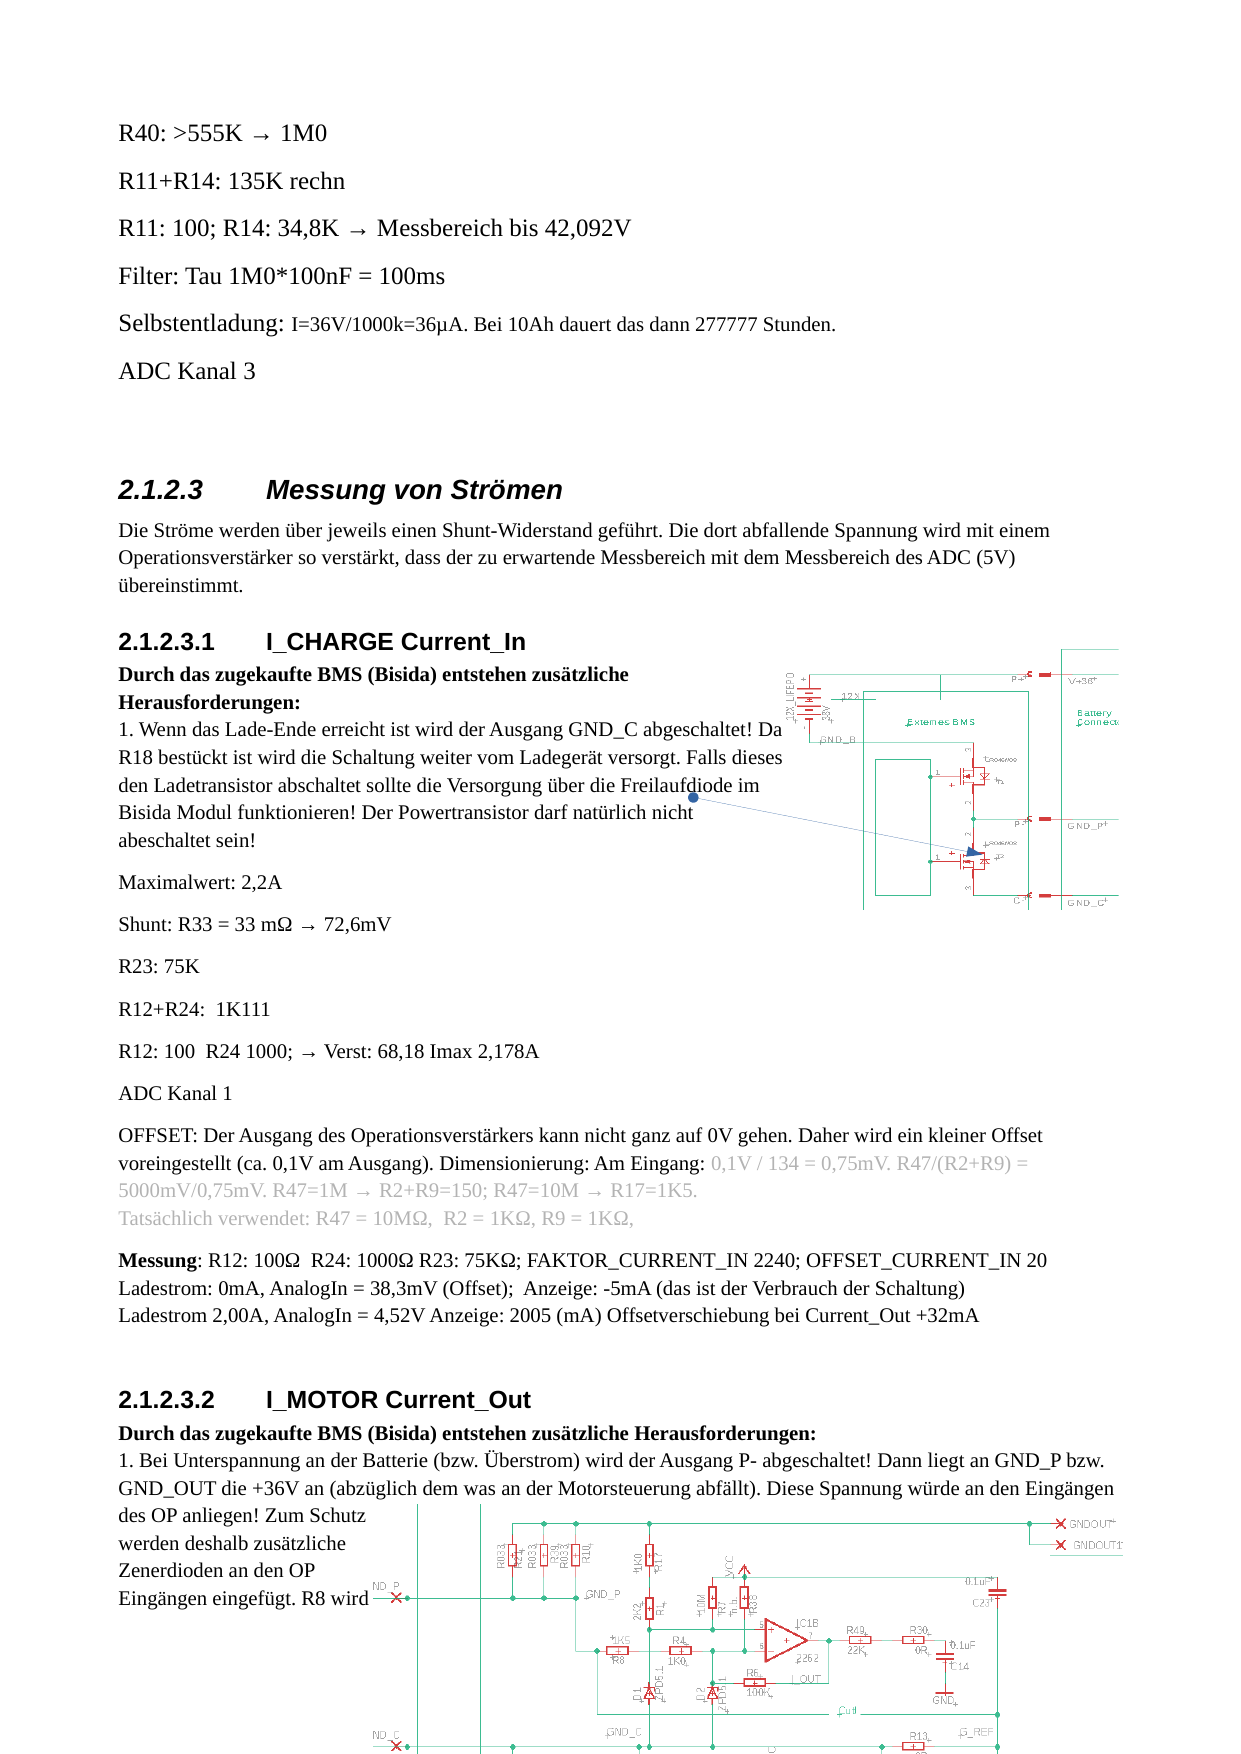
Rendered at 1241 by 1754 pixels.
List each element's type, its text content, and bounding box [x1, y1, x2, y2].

picture [373, 1504, 1123, 1754]
text R12+R24: 1K111 [118, 997, 1122, 1021]
text R23: 75K [118, 954, 1122, 978]
text ADC Kanal 3 [118, 356, 1122, 385]
text Messung: R12: 100Ω R24: 1000Ω R23: 75KΩ; FAKTOR_CURRENT_IN 2240; OFFSET_CURRENT_IN 20 Ladestrom: 0mA, AnalogIn = 38,3mV (Offset); Anzeige: -5mA (das ist der Verbrauch der Schaltung) Ladestrom 2,00A, AnalogIn = 4,52V Anzeige: 2005 (mA) Offsetverschiebung bei Current_Out +32mA [118, 1248, 1122, 1355]
text Die Ströme werden über jeweils einen Shunt-Widerstand geführt. Die dort abfallende Spannung wird mit einem Operationsverstärker so verstärkt, dass der zu erwartende Messbereich mit dem Messbereich des ADC (5V) übereinstimmt. [118, 517, 1122, 597]
text Durch das zugekaufte BMS (Bisida) entstehen zusätzliche Herausforderungen: 1. Wenn das Lade-Ende erreicht ist wird der Ausgang GND_C abgeschaltet! Da R18 bestückt ist wird die Schaltung weiter vom Ladegerät versorgt. Falls dieses den Ladetransistor abschaltet sollte die Versorgung über die Freilaufdiode im Bisida Modul funktionieren! Der Powertransistor darf natürlich nicht abeschaltet sein! [118, 662, 784, 852]
picture [784, 643, 1119, 910]
text R11: 100; R14: 34,8K → Messbereich bis 42,092V [118, 213, 1122, 242]
text Filter: Tau 1M0*100nF = 100ms [118, 261, 1122, 290]
text Shunt: R33 = 33 mΩ → 72,6mV [118, 912, 1122, 936]
text R11+R14: 135K rechn [118, 166, 1122, 194]
text R12: 100 R24 1000; → Verst: 68,18 Imax 2,178A [118, 1039, 1122, 1063]
text Maximalwert: 2,2A [118, 870, 784, 894]
text OFFSET: Der Ausgang des Operationsverstärkers kann nicht ganz auf 0V gehen. Daher wird ein kleiner Offset voreingestellt (ca. 0,1V am Ausgang). Dimensionierung: Am Eingang: 0,1V / 134 = 0,75mV. R47/(R2+R9) = 5000mV/0,75mV. R47=1M → R2+R9=150; R47=10M → R17=1K5. Tatsächlich verwendet: R47 = 10MΩ, R2 = 1KΩ, R9 = 1KΩ, [118, 1123, 1122, 1230]
text ADC Kanal 1 [118, 1081, 1122, 1105]
text Durch das zugekaufte BMS (Bisida) entstehen zusätzliche Herausforderungen: 1. Bei Unterspannung an der Batterie (bzw. Überstrom) wird der Ausgang P- abgeschaltet! Dann liegt an GND_P bzw. GND_OUT die +36V an (abzüglich dem was an der Motorsteuerung abfällt). Diese Spannung würde an den Eingängen des OP anliegen! Zum Schutz werden deshalb zusätzliche Zenerdioden an den OP Eingängen eingefügt. R8 wird [118, 1420, 1122, 1610]
text R40: >555K → 1M0 [118, 118, 1122, 147]
subtitle I_MOTOR Current_Out [118, 1386, 1122, 1414]
subtitle I_CHARGE Current_In [118, 627, 1122, 656]
text Selbstentladung: I=36V/1000k=36µA. Bei 10Ah dauert das dann 277777 Stunden. [118, 308, 1122, 337]
subtitle Messung von Strömen [118, 473, 1122, 505]
